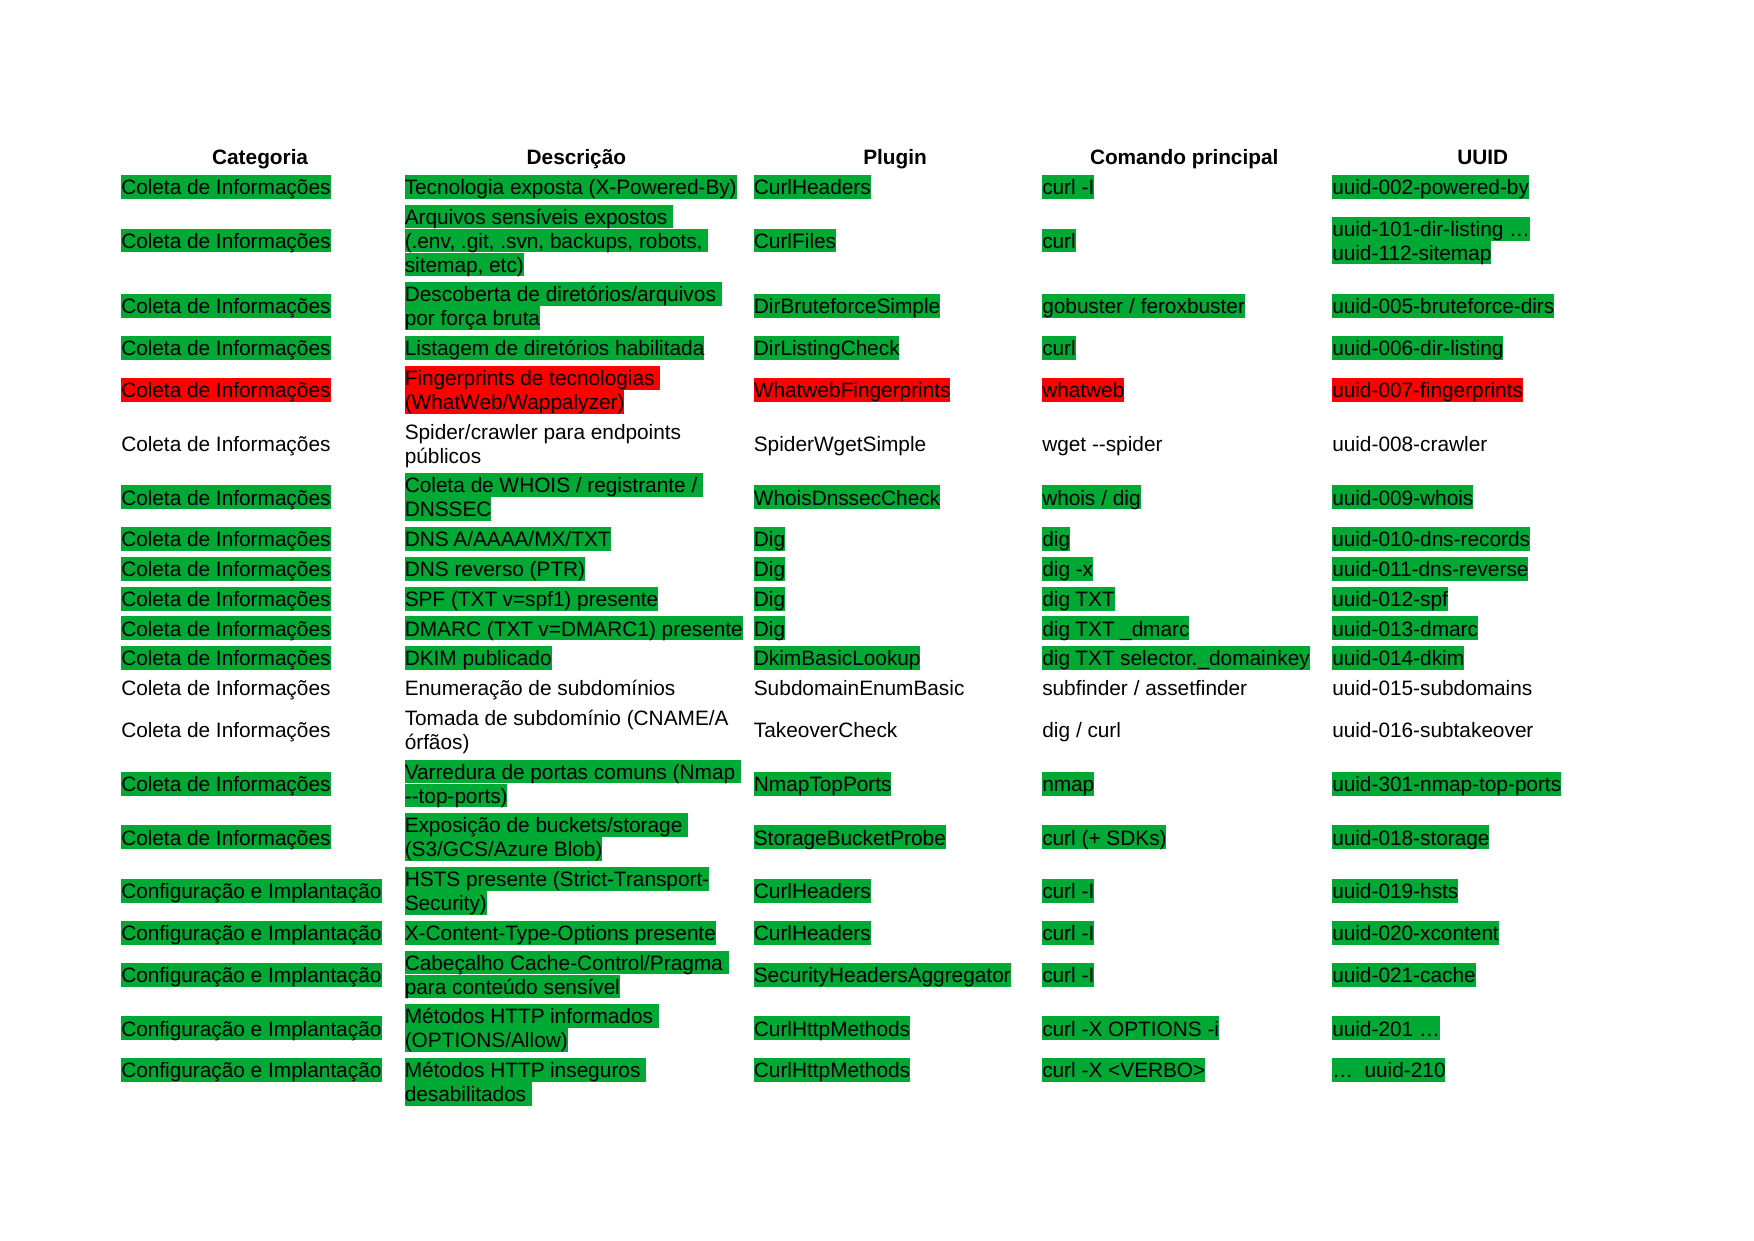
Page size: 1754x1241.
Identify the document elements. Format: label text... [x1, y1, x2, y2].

table_cell Coleta de Informações [118, 584, 402, 613]
table_cell TakeoverCheck [751, 703, 1039, 757]
table_cell curl (+ SDKs) [1039, 810, 1329, 864]
table_cell wget --spider [1039, 417, 1329, 470]
table_cell uuid-009-whois [1329, 470, 1636, 524]
table_header Plugin [751, 142, 1039, 172]
table_cell Coleta de Informações [118, 614, 402, 643]
table_cell Coleta de Informações [118, 333, 402, 363]
table_cell curl -X OPTIONS -i [1039, 1001, 1329, 1055]
table_cell curl [1039, 202, 1329, 279]
table_cell CurlHeaders [751, 172, 1039, 202]
table_cell uuid-008-crawler [1329, 417, 1636, 470]
table_cell uuid-101-dir-listing … uuid-112-sitemap [1329, 202, 1636, 279]
table_cell uuid-301-nmap-top-ports [1329, 757, 1636, 810]
table_cell Descoberta de diretórios/arquivos por força bruta [402, 279, 751, 333]
table_cell Configuração e Implantação [118, 1055, 402, 1109]
table_cell … uuid-210 [1329, 1055, 1636, 1109]
table_cell Coleta de Informações [118, 172, 402, 202]
table_cell Coleta de Informações [118, 810, 402, 864]
table_cell DNS A/AAAA/MX/TXT [402, 524, 751, 554]
table_cell Dig [751, 524, 1039, 554]
table_cell DMARC (TXT v=DMARC1) presente [402, 614, 751, 643]
table_cell Coleta de Informações [118, 279, 402, 333]
table_cell Enumeração de subdomínios [402, 673, 751, 703]
table_cell uuid-020-xcontent [1329, 918, 1636, 948]
table_cell dig TXT selector._domainkey [1039, 643, 1329, 673]
table_cell curl -I [1039, 172, 1329, 202]
table_cell DkimBasicLookup [751, 643, 1039, 673]
table_cell whatweb [1039, 363, 1329, 417]
table_cell Spider/crawler para endpoints públicos [402, 417, 751, 470]
table_cell curl -X <VERBO> [1039, 1055, 1329, 1109]
table_cell Coleta de WHOIS / registrante / DNSSEC [402, 470, 751, 524]
table_cell Tomada de subdomínio (CNAME/A órfãos) [402, 703, 751, 757]
table_cell Configuração e Implantação [118, 1001, 402, 1055]
table_cell uuid-021-cache [1329, 948, 1636, 1001]
table_cell DKIM publicado [402, 643, 751, 673]
table_cell uuid-201 … [1329, 1001, 1636, 1055]
table_cell SPF (TXT v=spf1) presente [402, 584, 751, 613]
table_cell Coleta de Informações [118, 202, 402, 279]
table_cell uuid-015-subdomains [1329, 673, 1636, 703]
table_cell curl [1039, 333, 1329, 363]
table_cell Coleta de Informações [118, 703, 402, 757]
table_cell uuid-006-dir-listing [1329, 333, 1636, 363]
table_cell uuid-005-bruteforce-dirs [1329, 279, 1636, 333]
table_cell Dig [751, 584, 1039, 613]
table_cell StorageBucketProbe [751, 810, 1039, 864]
table_cell Dig [751, 554, 1039, 584]
table_cell curl -I [1039, 864, 1329, 918]
table_cell NmapTopPorts [751, 757, 1039, 810]
table_cell subfinder / assetfinder [1039, 673, 1329, 703]
table_cell CurlFiles [751, 202, 1039, 279]
table_cell Listagem de diretórios habilitada [402, 333, 751, 363]
table_cell Métodos HTTP inseguros desabilitados [402, 1055, 751, 1109]
table_cell Coleta de Informações [118, 417, 402, 470]
table_cell curl -I [1039, 948, 1329, 1001]
table_cell Configuração e Implantação [118, 864, 402, 918]
table_cell uuid-007-fingerprints [1329, 363, 1636, 417]
table_cell uuid-011-dns-reverse [1329, 554, 1636, 584]
table_cell HSTS presente (Strict-Transport-Security) [402, 864, 751, 918]
table_cell uuid-019-hsts [1329, 864, 1636, 918]
table_cell Exposição de buckets/storage (S3/GCS/Azure Blob) [402, 810, 751, 864]
table_cell Coleta de Informações [118, 643, 402, 673]
table_cell whois / dig [1039, 470, 1329, 524]
table_cell Coleta de Informações [118, 554, 402, 584]
table_cell Coleta de Informações [118, 524, 402, 554]
table_cell dig -x [1039, 554, 1329, 584]
table_cell uuid-010-dns-records [1329, 524, 1636, 554]
table_cell CurlHeaders [751, 864, 1039, 918]
table_cell SubdomainEnumBasic [751, 673, 1039, 703]
table_cell Fingerprints de tecnologias (WhatWeb/Wappalyzer) [402, 363, 751, 417]
table_cell uuid-012-spf [1329, 584, 1636, 613]
table_cell uuid-013-dmarc [1329, 614, 1636, 643]
table_cell CurlHttpMethods [751, 1055, 1039, 1109]
table_cell DirListingCheck [751, 333, 1039, 363]
table_cell Métodos HTTP informados (OPTIONS/Allow) [402, 1001, 751, 1055]
table_cell uuid-014-dkim [1329, 643, 1636, 673]
table_cell X-Content-Type-Options presente [402, 918, 751, 948]
table_cell dig [1039, 524, 1329, 554]
table_header Categoria [118, 142, 402, 172]
table_cell dig / curl [1039, 703, 1329, 757]
table_cell WhoisDnssecCheck [751, 470, 1039, 524]
table_cell Configuração e Implantação [118, 948, 402, 1001]
table_cell Coleta de Informações [118, 470, 402, 524]
table_header Descrição [402, 142, 751, 172]
table_cell DirBruteforceSimple [751, 279, 1039, 333]
table_cell DNS reverso (PTR) [402, 554, 751, 584]
table_cell WhatwebFingerprints [751, 363, 1039, 417]
table_cell Dig [751, 614, 1039, 643]
table_header UUID [1329, 142, 1636, 172]
table_cell Coleta de Informações [118, 363, 402, 417]
table_cell gobuster / feroxbuster [1039, 279, 1329, 333]
table_cell uuid-016-subtakeover [1329, 703, 1636, 757]
table_cell dig TXT _dmarc [1039, 614, 1329, 643]
table_cell CurlHttpMethods [751, 1001, 1039, 1055]
table_cell dig TXT [1039, 584, 1329, 613]
table_cell Cabeçalho Cache-Control/Pragma para conteúdo sensível [402, 948, 751, 1001]
table_cell SecurityHeadersAggregator [751, 948, 1039, 1001]
table_header Comando principal [1039, 142, 1329, 172]
table_cell curl -I [1039, 918, 1329, 948]
table_cell Configuração e Implantação [118, 918, 402, 948]
table_cell CurlHeaders [751, 918, 1039, 948]
table_cell Coleta de Informações [118, 757, 402, 810]
table_cell nmap [1039, 757, 1329, 810]
table_cell Coleta de Informações [118, 673, 402, 703]
table_cell uuid-018-storage [1329, 810, 1636, 864]
table_cell SpiderWgetSimple [751, 417, 1039, 470]
table_cell Arquivos sensíveis expostos (.env, .git, .svn, backups, robots, sitemap, etc) [402, 202, 751, 279]
table_cell Tecnologia exposta (X-Powered-By) [402, 172, 751, 202]
table_cell uuid-002-powered-by [1329, 172, 1636, 202]
table_cell Varredura de portas comuns (Nmap --top-ports) [402, 757, 751, 810]
